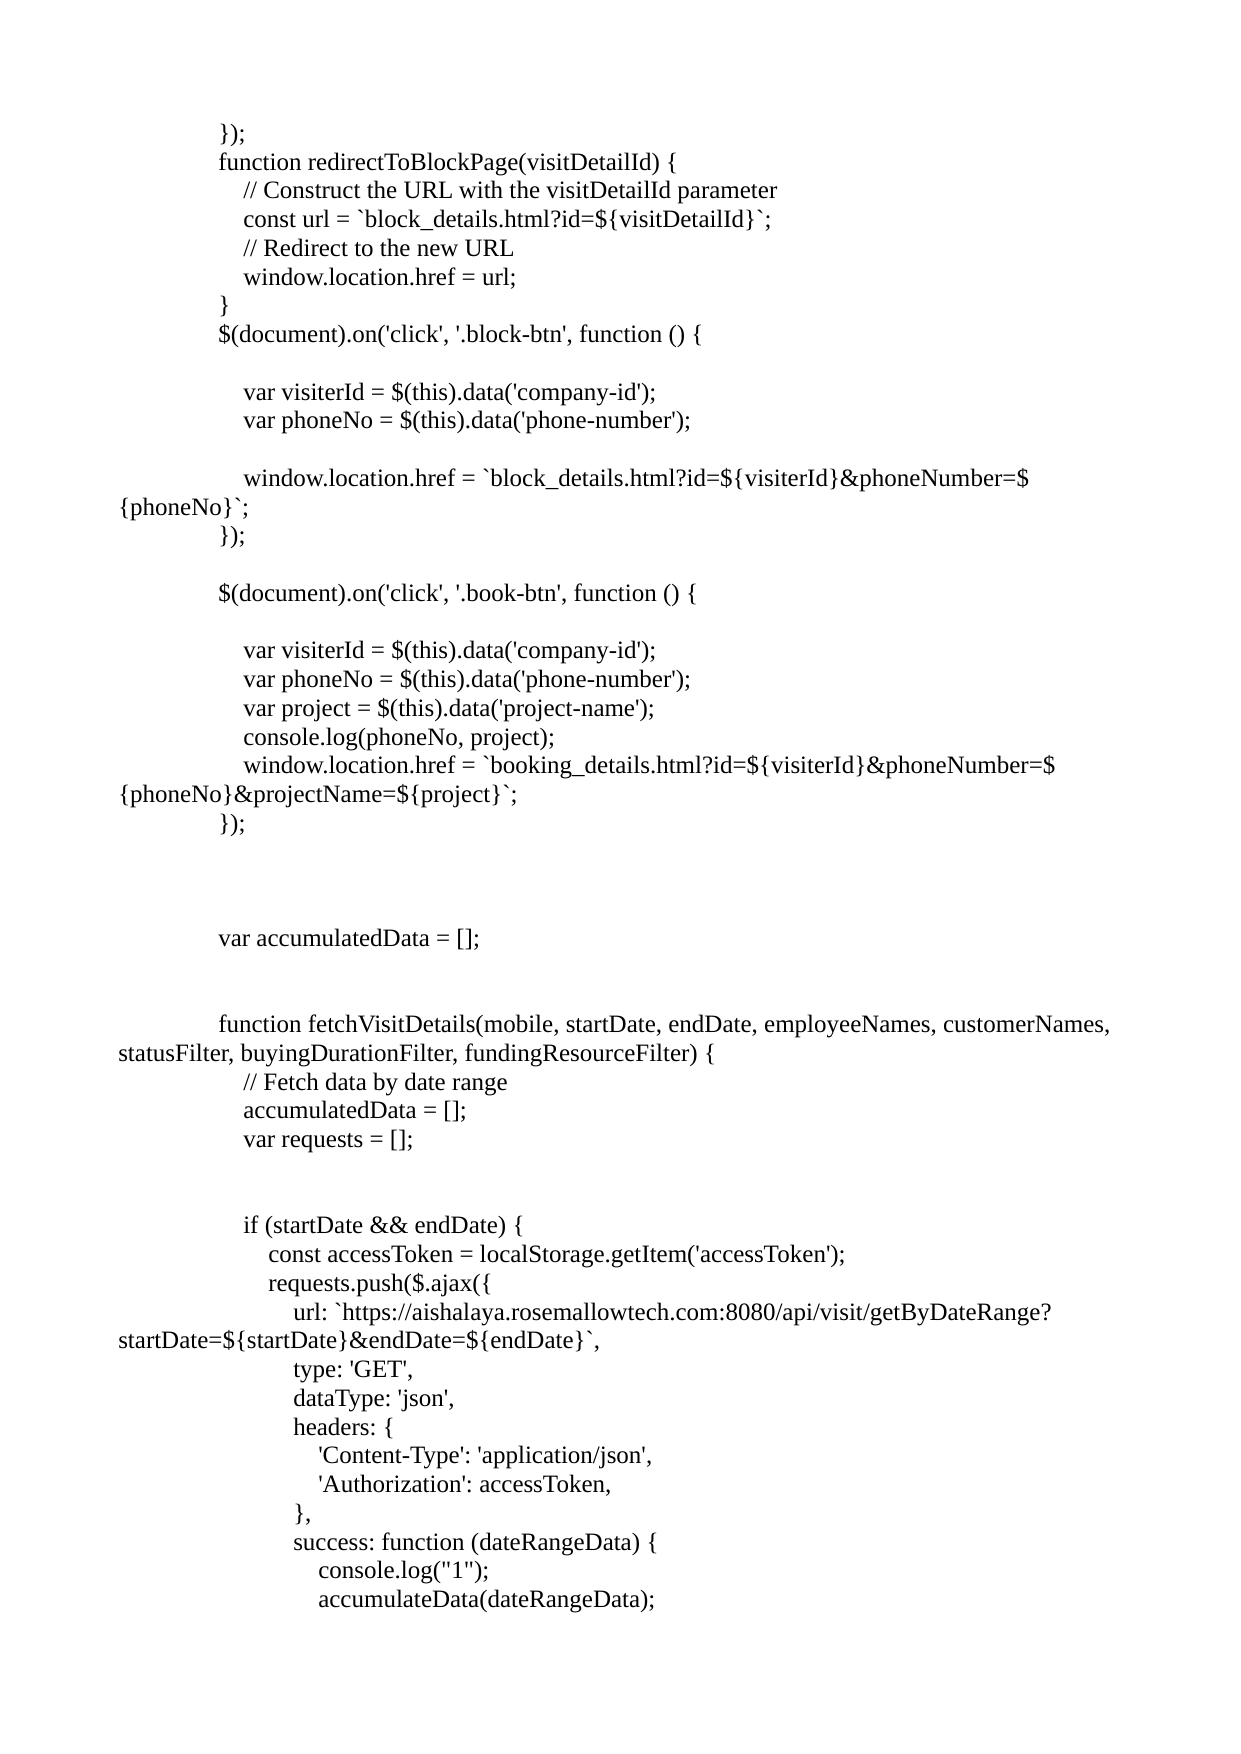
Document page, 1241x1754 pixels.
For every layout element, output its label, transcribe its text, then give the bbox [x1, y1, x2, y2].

text $(document).on('click', '.block-btn', function () { [118, 319, 1122, 348]
text }); [118, 808, 1122, 837]
text success: function (dateRangeData) { [118, 1527, 1122, 1556]
text headers: { [118, 1412, 1122, 1441]
text window.location.href = `booking_details.html?id=${visiterId}&phoneNumber=${phoneNo}&projectName=${project}`; [118, 751, 1122, 808]
text } [118, 291, 1122, 319]
text console.log(phoneNo, project); [118, 722, 1122, 751]
text if (startDate && endDate) { [118, 1211, 1122, 1239]
text const accessToken = localStorage.getItem('accessToken'); [118, 1239, 1122, 1268]
text window.location.href = url; [118, 262, 1122, 291]
text 'Authorization': accessToken, [118, 1469, 1122, 1498]
text // Construct the URL with the visitDetailId parameter [118, 176, 1122, 204]
text }, [118, 1498, 1122, 1527]
text const url = `block_details.html?id=${visitDetailId}`; [118, 204, 1122, 233]
text dataType: 'json', [118, 1383, 1122, 1412]
text var requests = []; [118, 1124, 1122, 1153]
text var visiterId = $(this).data('company-id'); [118, 636, 1122, 664]
text var phoneNo = $(this).data('phone-number'); [118, 406, 1122, 434]
text }); [118, 118, 1122, 147]
text var project = $(this).data('project-name'); [118, 693, 1122, 722]
text var phoneNo = $(this).data('phone-number'); [118, 664, 1122, 693]
text function fetchVisitDetails(mobile, startDate, endDate, employeeNames, customerNames, statusFilter, buyingDurationFilter, fundingResourceFilter) { [118, 1009, 1122, 1067]
text accumulateData(dateRangeData); [118, 1584, 1122, 1613]
text function redirectToBlockPage(visitDetailId) { [118, 147, 1122, 176]
text var visiterId = $(this).data('company-id'); [118, 377, 1122, 406]
text console.log("1"); [118, 1556, 1122, 1584]
text $(document).on('click', '.book-btn', function () { [118, 578, 1122, 607]
text // Fetch data by date range [118, 1067, 1122, 1096]
text requests.push($.ajax({ [118, 1268, 1122, 1297]
text // Redirect to the new URL [118, 233, 1122, 262]
text url: `https://aishalaya.rosemallowtech.com:8080/api/visit/getByDateRange?startDate=${startDate}&endDate=${endDate}`, [118, 1297, 1122, 1354]
text type: 'GET', [118, 1354, 1122, 1383]
text accumulatedData = []; [118, 1096, 1122, 1124]
text 'Content-Type': 'application/json', [118, 1441, 1122, 1469]
text window.location.href = `block_details.html?id=${visiterId}&phoneNumber=${phoneNo}`; [118, 463, 1122, 521]
text var accumulatedData = []; [118, 923, 1122, 952]
text }); [118, 521, 1122, 549]
